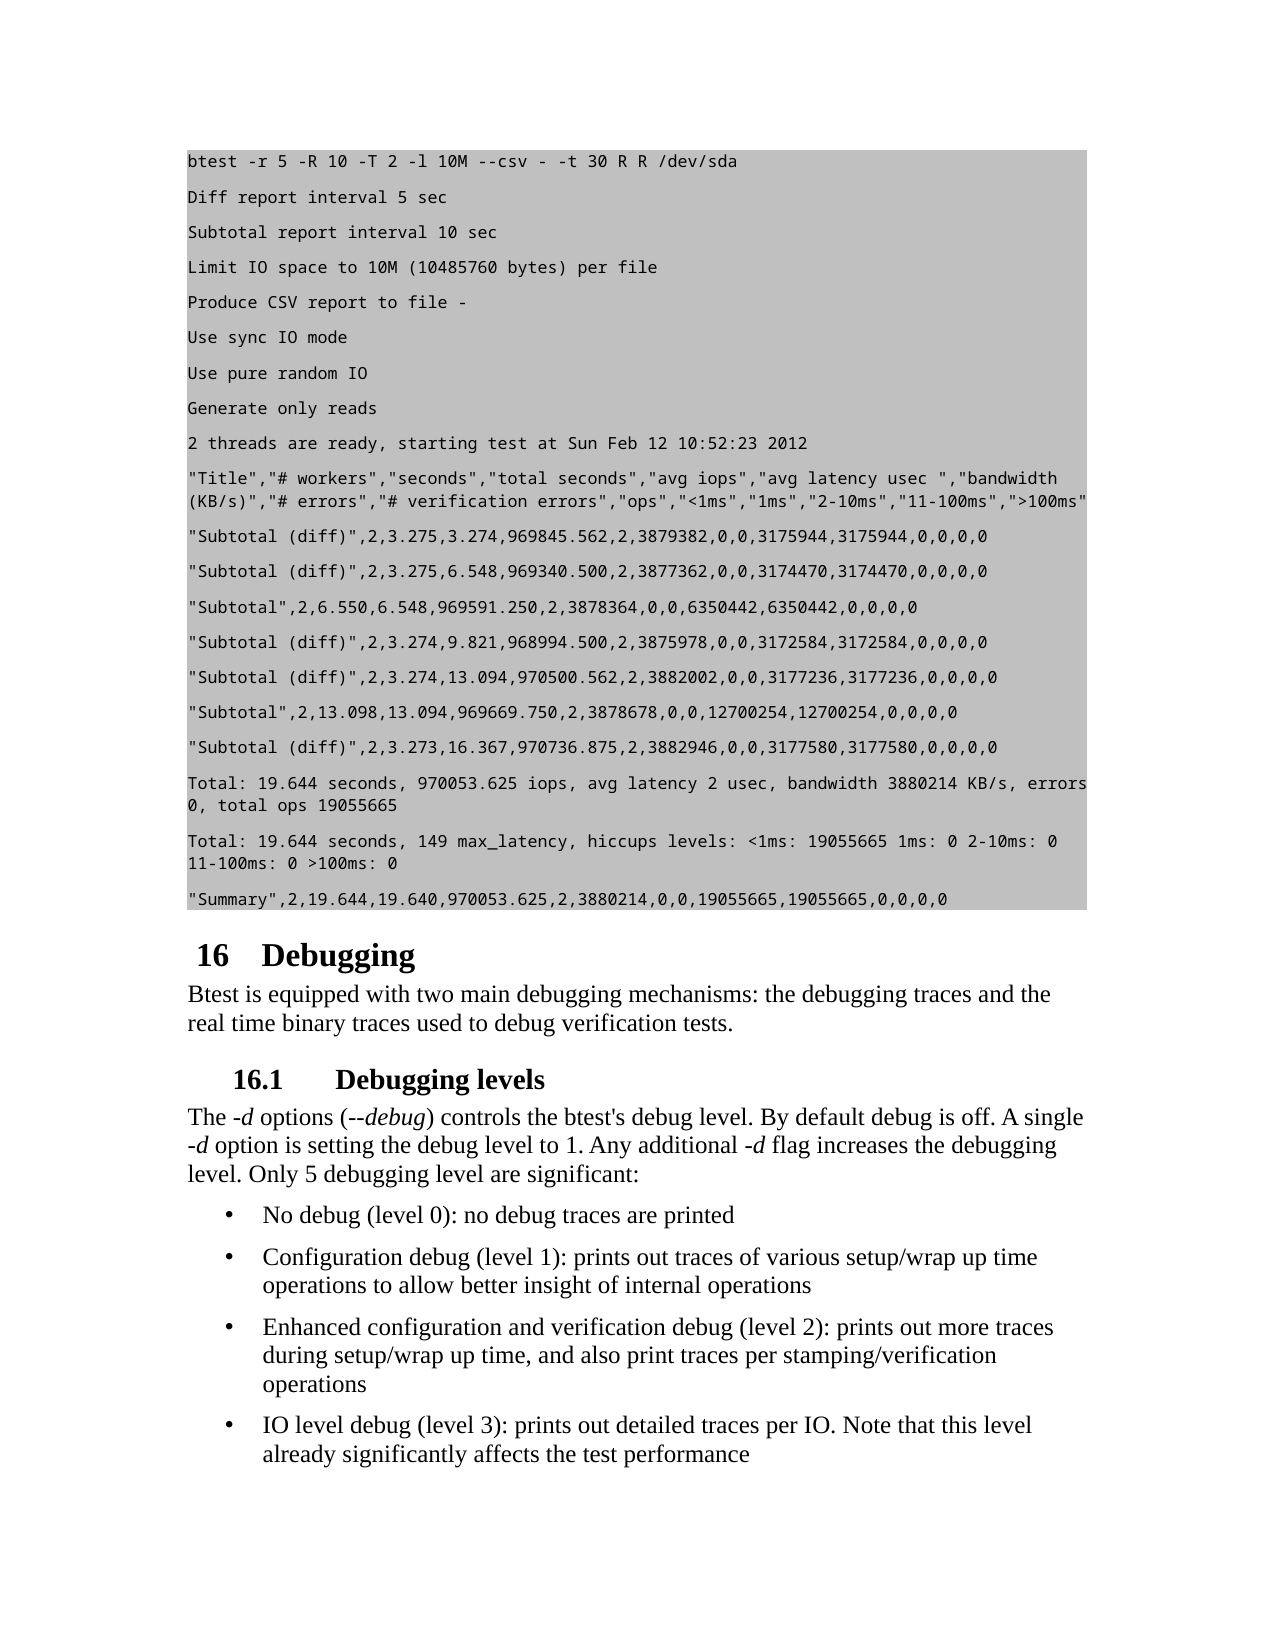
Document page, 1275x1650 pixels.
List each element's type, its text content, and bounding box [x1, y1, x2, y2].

text btest -r 5 -R 10 -T 2 -l 10M --csv - -t 30 R R /dev/sda [187, 150, 1087, 173]
text "Subtotal (diff)",2,3.275,3.274,969845.562,2,3879382,0,0,3175944,3175944,0,0,0,0 [187, 525, 1087, 547]
text The -d options (--debug) controls the btest's debug level. By default debug is off. A single -d option is setting the debug level to 1. Any additional -d flag increases the debugging level. Only 5 debugging level are significant: [187, 1102, 1087, 1188]
text Use pure random IO [187, 361, 1087, 384]
text "Subtotal (diff)",2,3.274,9.821,968994.500,2,3875978,0,0,3172584,3172584,0,0,0,0 [187, 630, 1087, 653]
text Limit IO space to 10M (10485760 bytes) per file [187, 256, 1087, 278]
text 2 threads are ready, starting test at Sun Feb 12 10:52:23 2012 [187, 432, 1087, 454]
list IO level debug (level 3): prints out detailed traces per IO. Note that this level already significantly affects the test performance [225, 1410, 1087, 1468]
text "Subtotal",2,13.098,13.094,969669.750,2,3878678,0,0,12700254,12700254,0,0,0,0 [187, 701, 1087, 723]
text Diff report interval 5 sec [187, 185, 1087, 208]
text Use sync IO mode [187, 326, 1087, 349]
text "Subtotal (diff)",2,3.275,6.548,969340.500,2,3877362,0,0,3174470,3174470,0,0,0,0 [187, 560, 1087, 583]
text "Subtotal (diff)",2,3.273,16.367,970736.875,2,3882946,0,0,3177580,3177580,0,0,0,0 [187, 736, 1087, 759]
text Btest is equipped with two main debugging mechanisms: the debugging traces and the real time binary traces used to debug verification tests. [187, 979, 1087, 1037]
list Enhanced configuration and verification debug (level 2): prints out more traces during setup/wrap up time, and also print traces per stamping/verification operations [225, 1312, 1087, 1398]
subtitle Debugging levels [225, 1062, 1087, 1095]
text Subtotal report interval 10 sec [187, 220, 1087, 243]
text "Title","# workers","seconds","total seconds","avg iops","avg latency usec ","bandwidth (KB/s)","# errors","# verification errors","ops","<1ms","1ms","2-10ms","11-100ms",">100ms" [187, 467, 1087, 512]
text "Subtotal",2,6.550,6.548,969591.250,2,3878364,0,0,6350442,6350442,0,0,0,0 [187, 595, 1087, 618]
subtitle Debugging [187, 935, 1087, 973]
text Total: 19.644 seconds, 970053.625 iops, avg latency 2 usec, bandwidth 3880214 KB/s, errors 0, total ops 19055665 [187, 771, 1087, 817]
text "Subtotal (diff)",2,3.274,13.094,970500.562,2,3882002,0,0,3177236,3177236,0,0,0,0 [187, 666, 1087, 688]
text Generate only reads [187, 396, 1087, 419]
list No debug (level 0): no debug traces are printed [225, 1200, 1087, 1229]
text Total: 19.644 seconds, 149 max_latency, hiccups levels: <1ms: 19055665 1ms: 0 2-10ms: 0 11-100ms: 0 >100ms: 0 [187, 829, 1087, 874]
text Produce CSV report to file - [187, 291, 1087, 313]
list Configuration debug (level 1): prints out traces of various setup/wrap up time operations to allow better insight of internal operations [225, 1242, 1087, 1299]
text "Summary",2,19.644,19.640,970053.625,2,3880214,0,0,19055665,19055665,0,0,0,0 [187, 887, 1087, 910]
